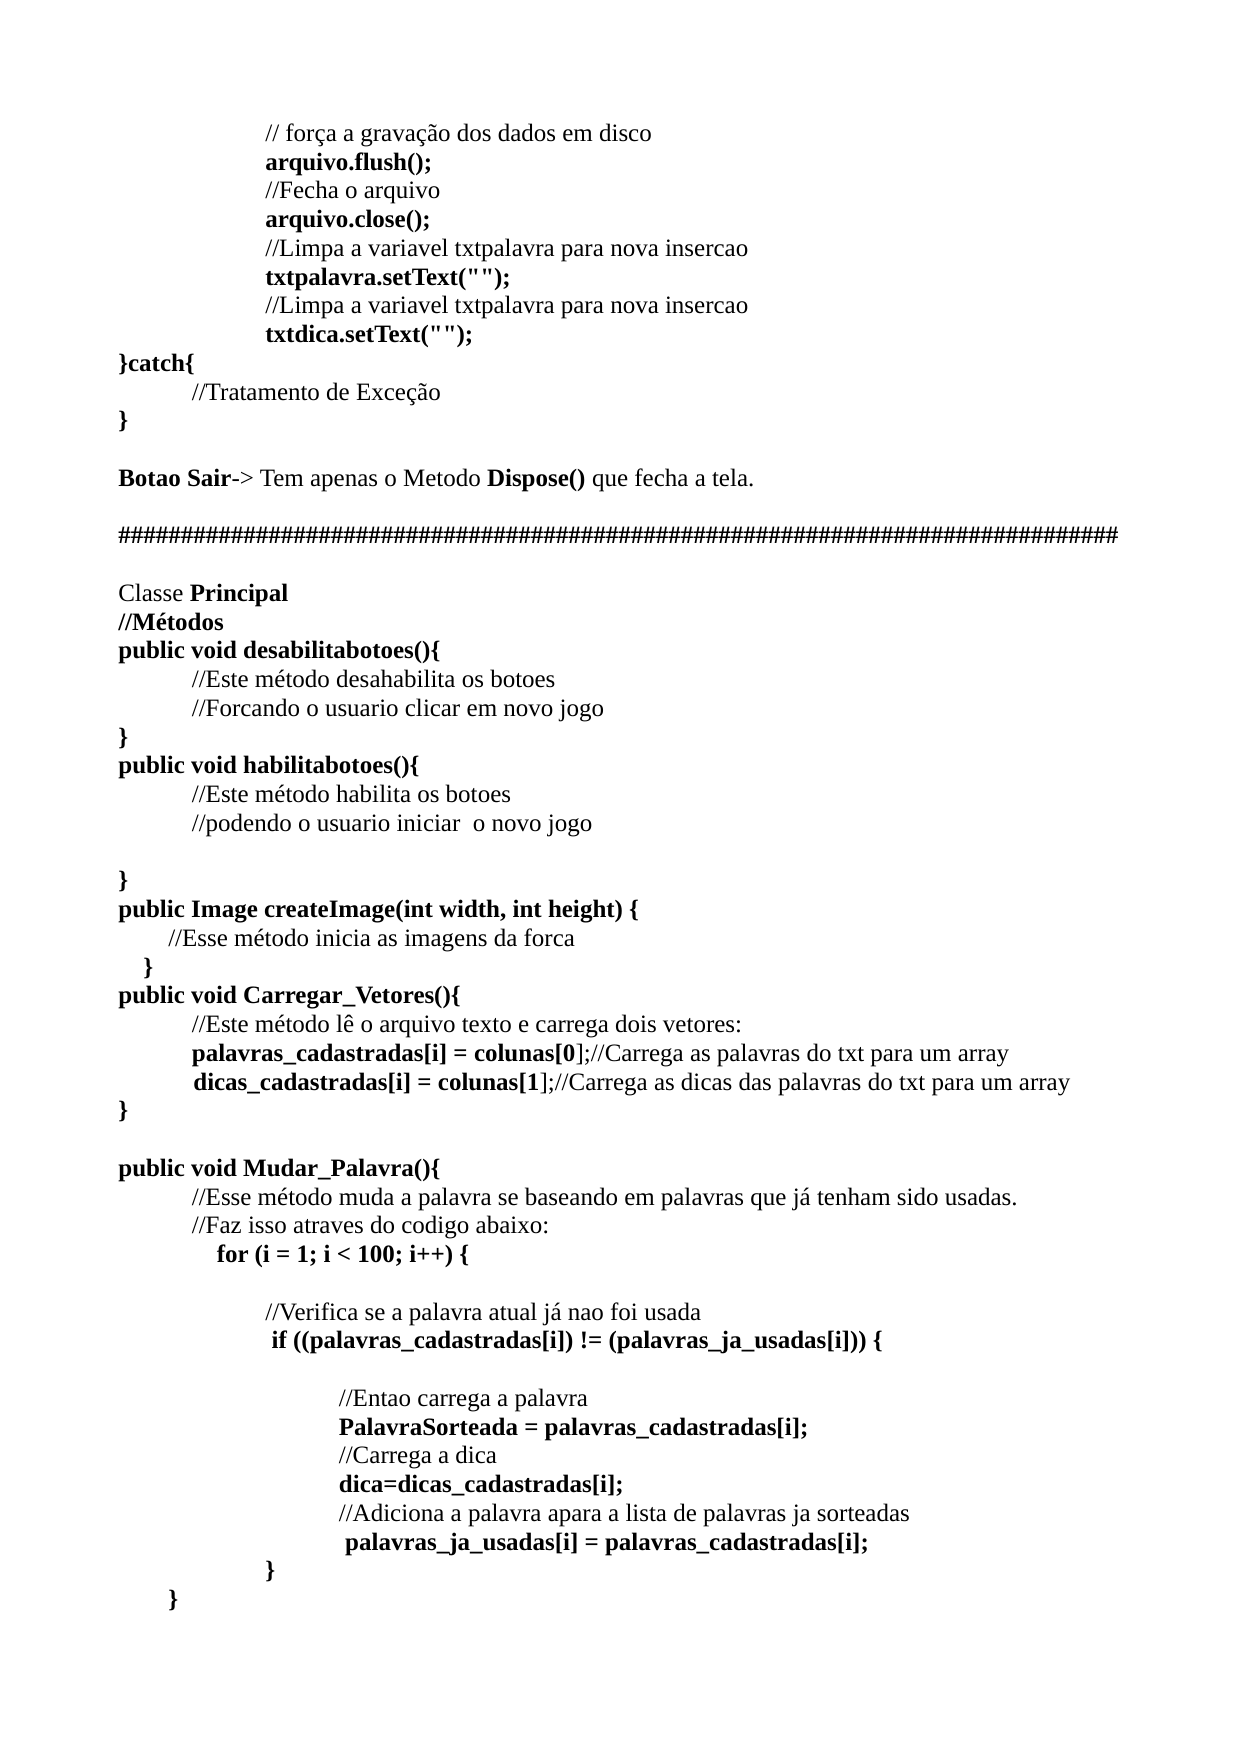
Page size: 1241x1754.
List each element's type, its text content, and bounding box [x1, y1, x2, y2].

text //Métodos [118, 607, 1122, 636]
text public void Carregar_Vetores(){ [118, 981, 1122, 1009]
text //Esse método muda a palavra se baseando em palavras que já tenham sido usadas. [118, 1182, 1122, 1211]
text arquivo.close(); [118, 204, 1122, 233]
text for (i = 1; i < 100; i++) { [118, 1239, 1122, 1268]
text dica=dicas_cadastradas[i]; [118, 1469, 1122, 1498]
text //Fecha o arquivo [118, 176, 1122, 204]
text //Limpa a variavel txtpalavra para nova insercao [192, 291, 1122, 319]
text public Image createImage(int width, int height) { [118, 894, 1122, 923]
text //podendo o usuario iniciar o novo jogo [118, 808, 1122, 837]
text if ((palavras_cadastradas[i]) != (palavras_ja_usadas[i])) { [118, 1326, 1122, 1354]
text PalavraSorteada = palavras_cadastradas[i]; [265, 1412, 1122, 1441]
text } [118, 1096, 1122, 1124]
text public void desabilitabotoes(){ [118, 636, 1122, 664]
text //Este método desahabilita os botoes [118, 664, 1122, 693]
text Botao Sair-> Tem apenas o Metodo Dispose() que fecha a tela. [118, 463, 1122, 492]
text arquivo.flush(); [118, 147, 1122, 176]
text ################################################################################ [118, 521, 1122, 549]
text //Verifica se a palavra atual já nao foi usada [192, 1297, 1122, 1326]
text //Carrega a dica [265, 1441, 1122, 1469]
text } [118, 952, 1122, 981]
text //Entao carrega a palavra [265, 1383, 1122, 1412]
text public void habilitabotoes(){ [118, 751, 1122, 779]
text dicas_cadastradas[i] = colunas[1];//Carrega as dicas das palavras do txt para um array [118, 1067, 1122, 1096]
text } [118, 866, 1122, 894]
text //Limpa a variavel txtpalavra para nova insercao [118, 233, 1122, 262]
text // força a gravação dos dados em disco [118, 118, 1122, 147]
text //Adiciona a palavra apara a lista de palavras ja sorteadas [118, 1498, 1122, 1527]
text Classe Principal [118, 578, 1122, 607]
text public void Mudar_Palavra(){ [118, 1153, 1122, 1182]
text //Forcando o usuario clicar em novo jogo [118, 693, 1122, 722]
text } [118, 406, 1122, 434]
text txtpalavra.setText(""); [118, 262, 1122, 291]
text } [118, 722, 1122, 751]
text //Esse método inicia as imagens da forca [118, 923, 1122, 952]
text //Tratamento de Exceção [118, 377, 1122, 406]
text } [118, 1584, 1122, 1613]
text //Este método lê o arquivo texto e carrega dois vetores: [118, 1009, 1122, 1038]
text //Este método habilita os botoes [118, 779, 1122, 808]
text } [192, 1556, 1122, 1584]
text palavras_ja_usadas[i] = palavras_cadastradas[i]; [118, 1527, 1122, 1556]
text //Faz isso atraves do codigo abaixo: [118, 1211, 1122, 1239]
text txtdica.setText(""); [118, 319, 1122, 348]
text }catch{ [118, 348, 1122, 377]
text palavras_cadastradas[i] = colunas[0];//Carrega as palavras do txt para um array [118, 1038, 1122, 1067]
